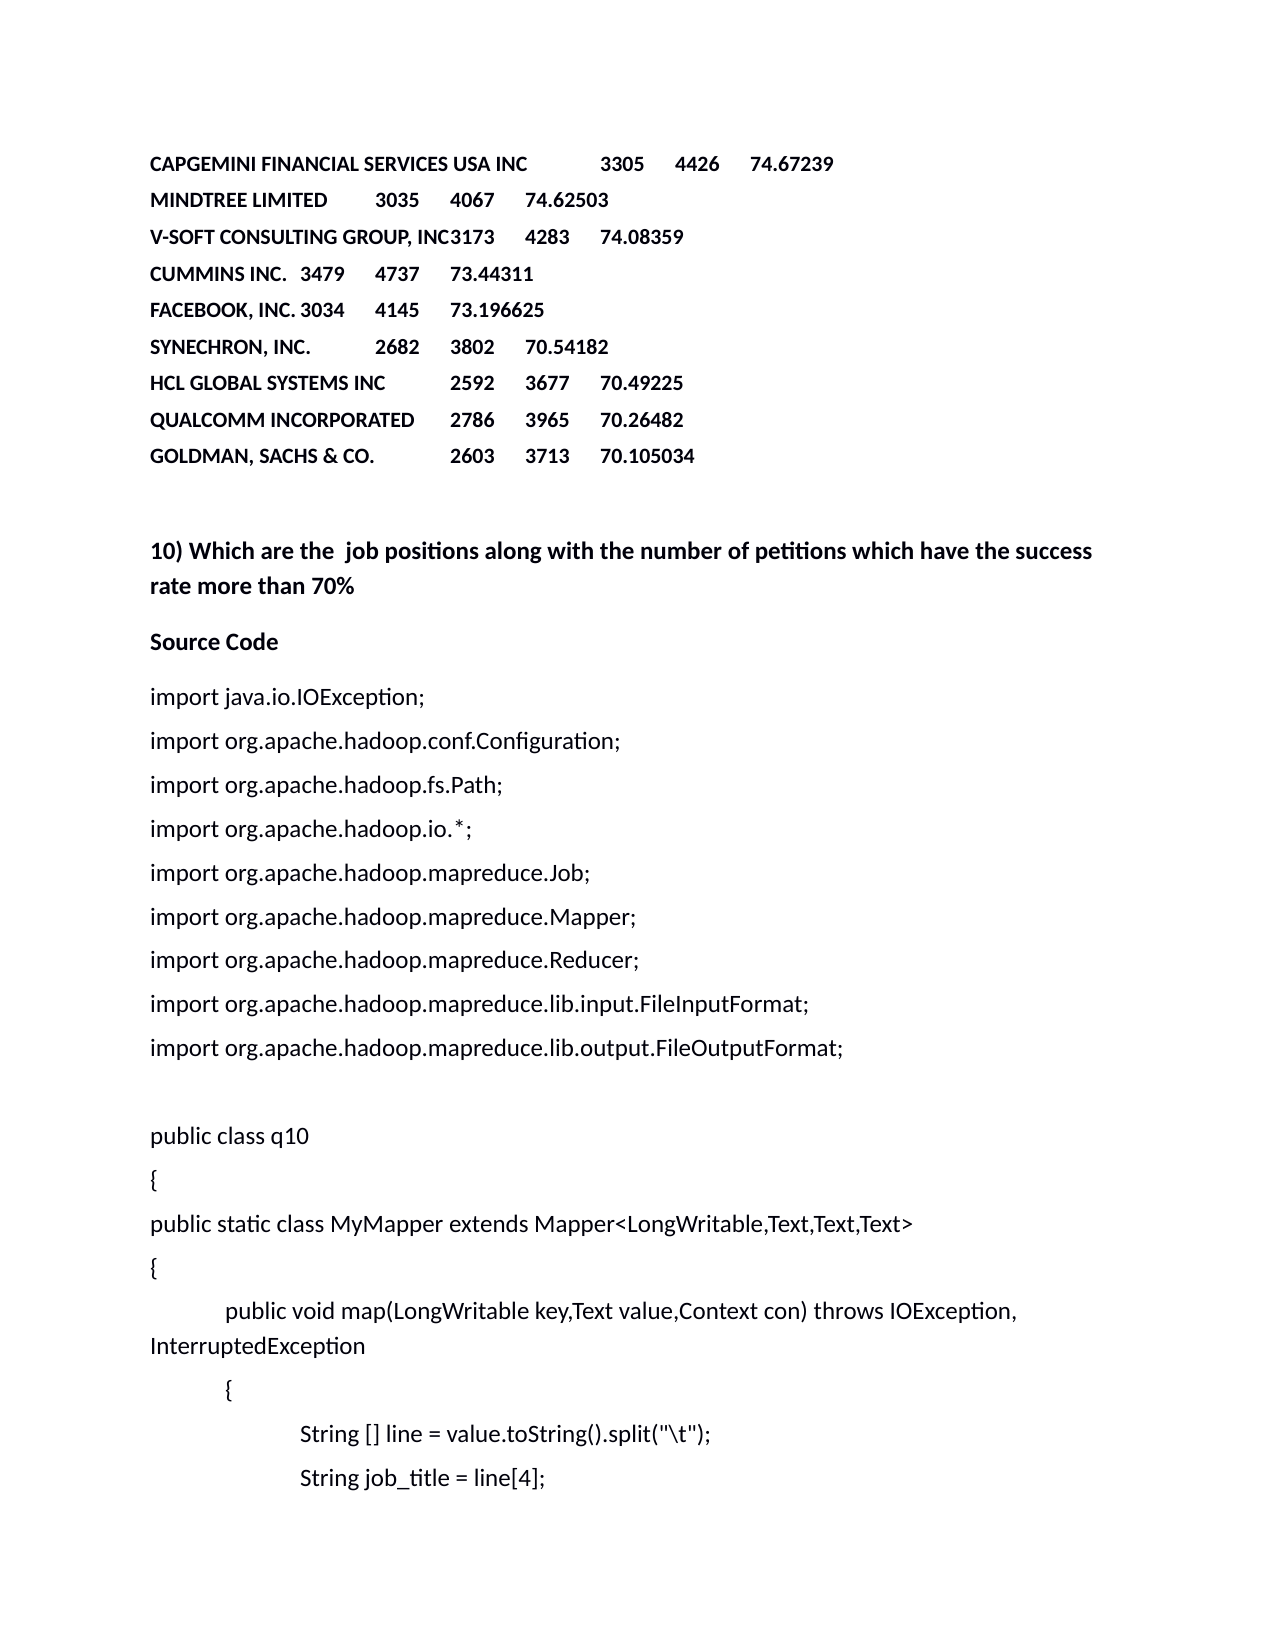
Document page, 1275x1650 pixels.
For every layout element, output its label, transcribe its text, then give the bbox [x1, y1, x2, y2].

text { [150, 1374, 1125, 1405]
text public class q10 [150, 1120, 1125, 1151]
text import org.apache.hadoop.io.*; [150, 813, 1125, 844]
text public static class MyMapper extends Mapper<LongWritable,Text,Text,Text> [150, 1208, 1125, 1238]
text { [150, 1164, 1125, 1194]
text GOLDMAN, SACHS & CO. 2603 3713 70.105034 [150, 442, 1125, 469]
text { [150, 1252, 1125, 1282]
text import org.apache.hadoop.mapreduce.Job; [150, 857, 1125, 887]
text MINDTREE LIMITED 3035 4067 74.62503 [150, 187, 1125, 213]
text SYNECHRON, INC. 2682 3802 70.54182 [150, 333, 1125, 359]
text FACEBOOK, INC. 3034 4145 73.196625 [150, 296, 1125, 323]
text import org.apache.hadoop.conf.Configuration; [150, 725, 1125, 756]
text CUMMINS INC. 3479 4737 73.44311 [150, 260, 1125, 286]
text import org.apache.hadoop.mapreduce.Mapper; [150, 901, 1125, 931]
text String [] line = value.toString().split("\t"); [150, 1418, 1125, 1449]
text import org.apache.hadoop.mapreduce.lib.output.FileOutputFormat; [150, 1032, 1125, 1063]
text import org.apache.hadoop.mapreduce.Reducer; [150, 945, 1125, 975]
text import org.apache.hadoop.fs.Path; [150, 769, 1125, 800]
text V-SOFT CONSULTING GROUP, INC 3173 4283 74.08359 [150, 223, 1125, 250]
text import org.apache.hadoop.mapreduce.lib.input.FileInputFormat; [150, 988, 1125, 1019]
text QUALCOMM INCORPORATED 2786 3965 70.26482 [150, 406, 1125, 433]
text public void map(LongWritable key,Text value,Context con) throws IOException, InterruptedException [150, 1296, 1125, 1361]
text HCL GLOBAL SYSTEMS INC 2592 3677 70.49225 [150, 369, 1125, 396]
text import java.io.IOException; [150, 682, 1125, 712]
text 10) Which are the job positions along with the number of petitions which have the success rate more than 70% [150, 535, 1125, 600]
text Source Code [150, 626, 1125, 656]
text String job_title = line[4]; [150, 1462, 1125, 1493]
text CAPGEMINI FINANCIAL SERVICES USA INC 3305 4426 74.67239 [150, 150, 1125, 177]
